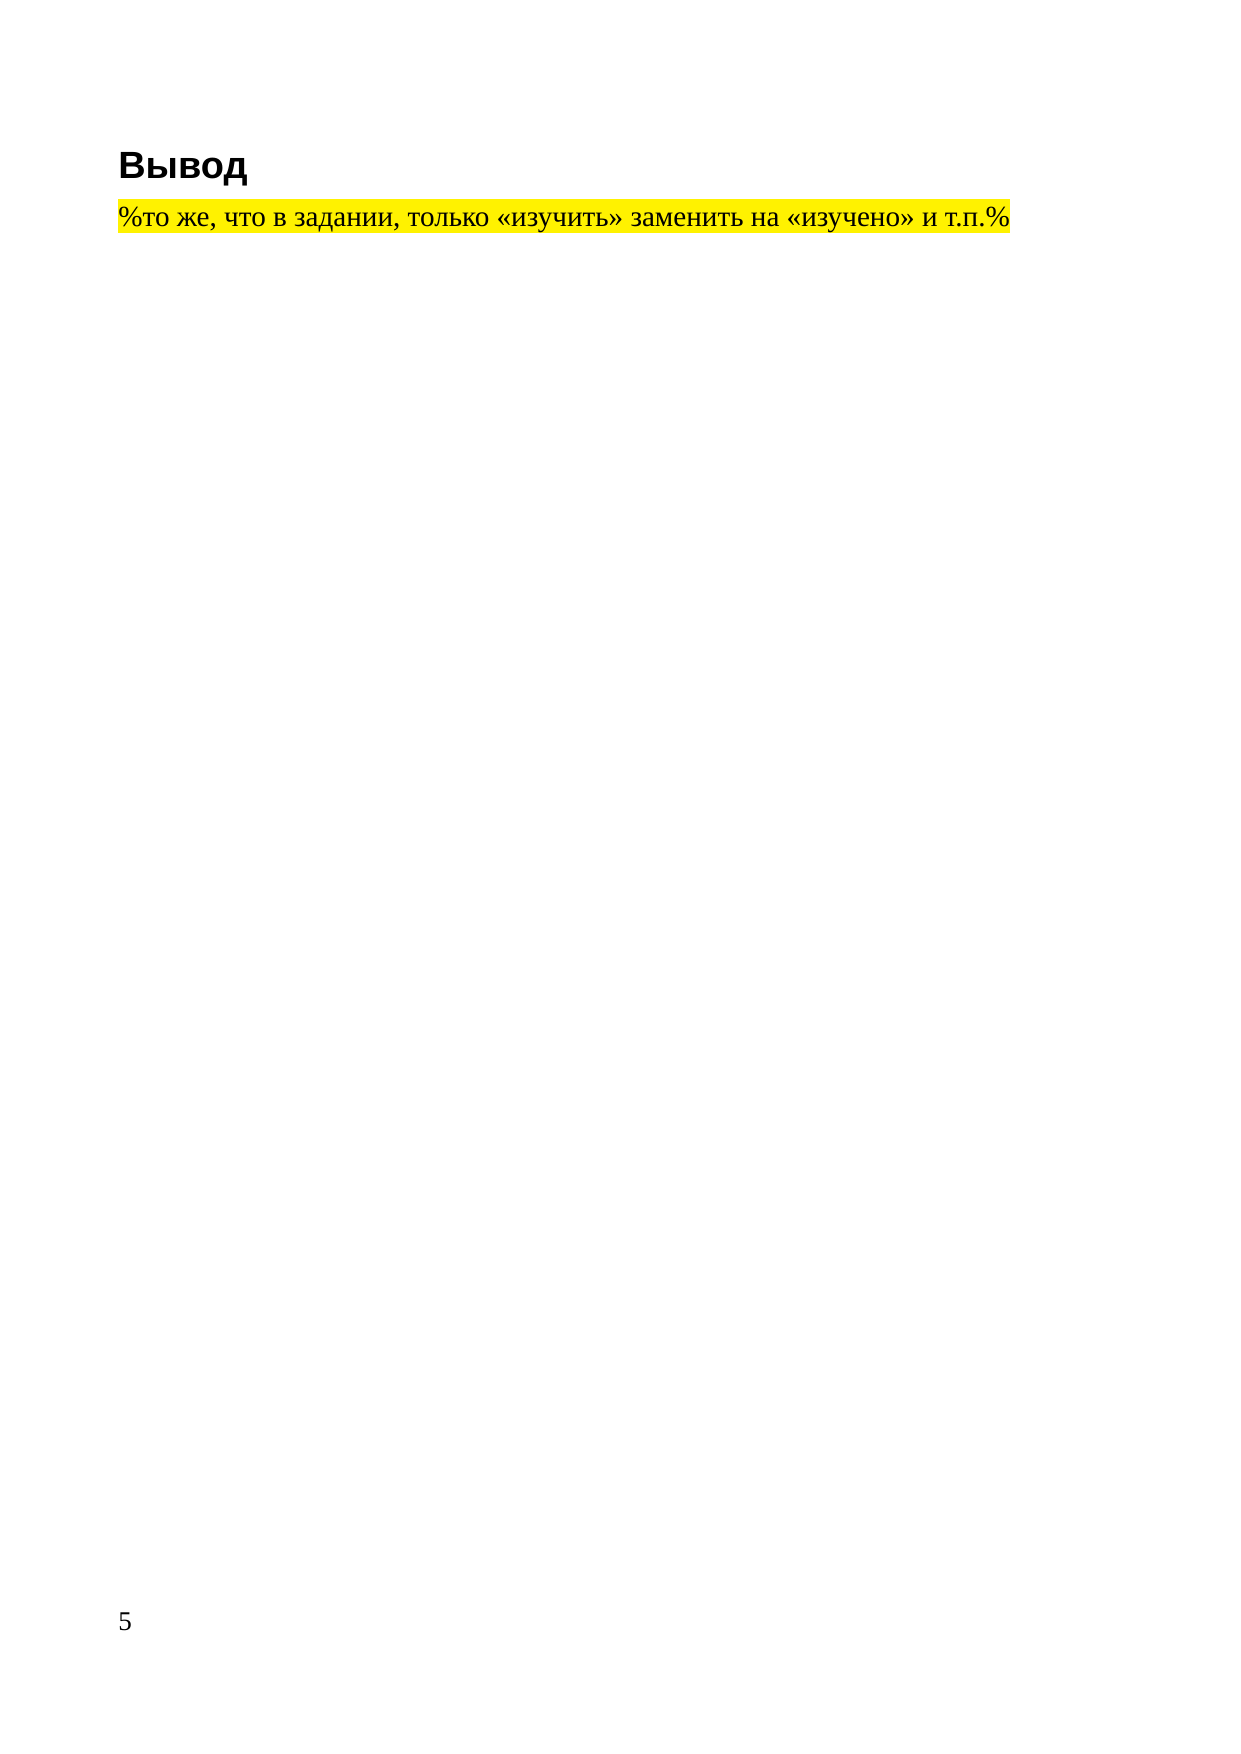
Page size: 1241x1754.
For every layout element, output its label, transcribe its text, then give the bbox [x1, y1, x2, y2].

text %то же, что в задании, только «изучить» заменить на «изучено» и т.п.% [118, 199, 1122, 233]
subtitle Вывод [118, 143, 1122, 187]
